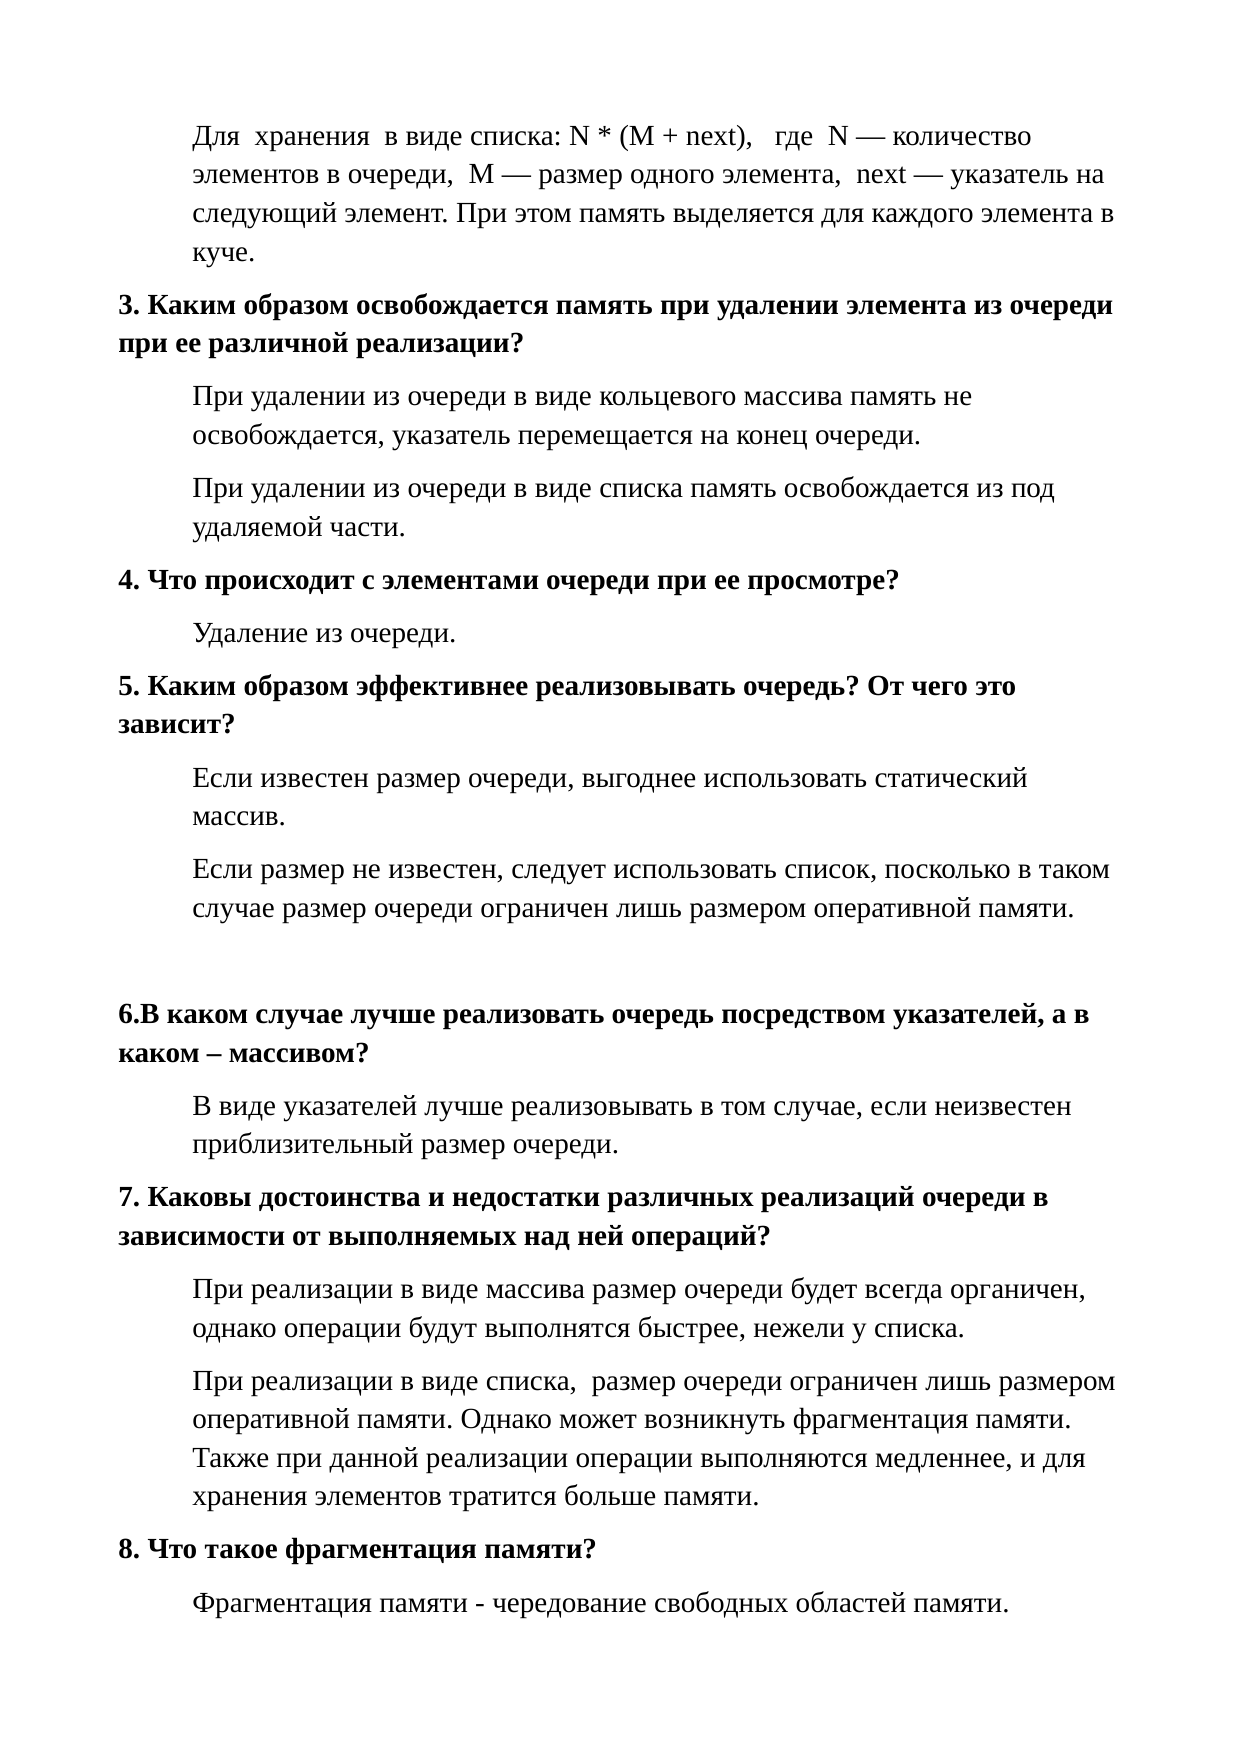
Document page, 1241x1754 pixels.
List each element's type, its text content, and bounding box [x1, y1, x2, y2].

text Если размер не известен, следует использовать список, посколько в таком случае размер очереди ограничен лишь размером оперативной памяти. [118, 851, 1122, 923]
text Удаление из очереди. [118, 615, 1122, 648]
text 6.В каком случае лучше реализовать очередь посредством указателей, а в каком – массивом? [118, 996, 1122, 1068]
text 3. Каким образом освобождается память при удалении элемента из очереди при ее различной реализации? [118, 287, 1122, 359]
text Фрагментация памяти - чередование свободных областей памяти. [118, 1585, 1122, 1618]
text 8. Что такое фрагментация памяти? [118, 1532, 1122, 1565]
text 5. Каким образом эффективнее реализовывать очередь? От чего это зависит? [118, 668, 1122, 740]
text При удалении из очереди в виде кольцевого массива память не освобождается, указатель перемещается на конец очереди. [118, 378, 1122, 451]
text При реализации в виде списка, размер очереди ограничен лишь размером оперативной памяти. Однако может возникнуть фрагментация памяти. Также при данной реализации операции выполняются медленнее, и для хранения элементов тратится больше памяти. [118, 1363, 1122, 1512]
text В виде указателей лучше реализовывать в том случае, если неизвестен приблизительный размер очереди. [118, 1088, 1122, 1160]
text При удалении из очереди в виде списка память освобождается из под удаляемой части. [118, 470, 1122, 542]
text Для хранения в виде списка: N * (M + next), где N — количество элементов в очереди, M — размер одного элемента, next — указатель на следующий элемент. При этом память выделяется для каждого элемента в куче. [118, 118, 1122, 267]
text При реализации в виде массива размер очереди будет всегда органичен, однако операции будут выполнятся быстрее, нежели у списка. [118, 1271, 1122, 1343]
text 4. Что происходит с элементами очереди при ее просмотре? [118, 562, 1122, 595]
text Если известен размер очереди, выгоднее использовать статический массив. [118, 760, 1122, 832]
text 7. Каковы достоинства и недостатки различных реализаций очереди в зависимости от выполняемых над ней операций? [118, 1179, 1122, 1252]
